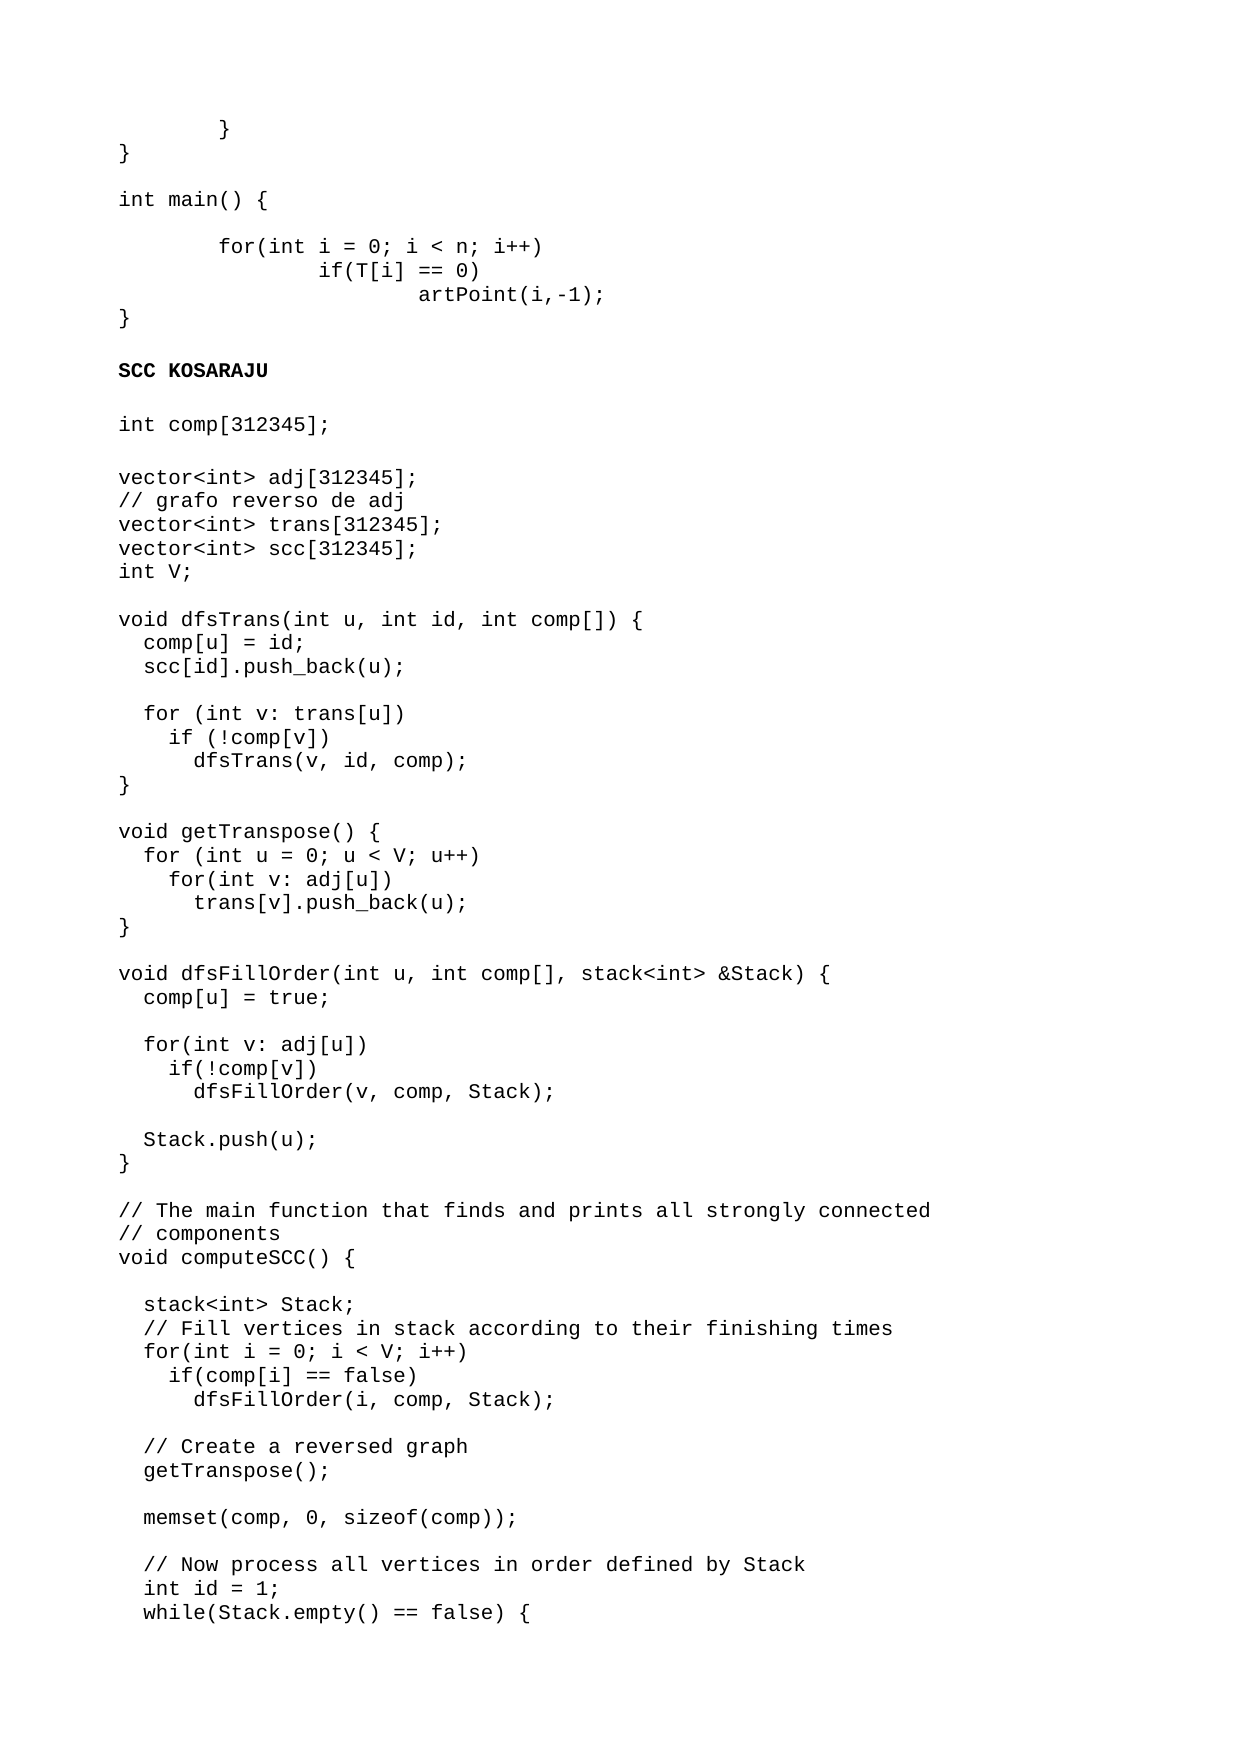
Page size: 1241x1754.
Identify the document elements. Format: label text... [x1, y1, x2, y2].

text void getTranspose() { [118, 821, 1122, 845]
text vector<int> trans[312345]; [118, 514, 1122, 538]
text scc[id].push_back(u); [118, 656, 1122, 679]
text while(Stack.empty() == false) { [118, 1602, 1122, 1625]
text if(comp[i] == false) [118, 1365, 1122, 1389]
text if(T[i] == 0) [118, 260, 1122, 284]
text for(int i = 0; i < V; i++) [118, 1342, 1122, 1365]
text } [118, 1152, 1122, 1176]
text trans[v].push_back(u); [118, 892, 1122, 916]
text for(int i = 0; i < n; i++) [118, 236, 1122, 260]
text if(!comp[v]) [118, 1058, 1122, 1081]
text // The main function that finds and prints all strongly connected [118, 1200, 1122, 1223]
text for (int u = 0; u < V; u++) [118, 845, 1122, 869]
text for(int v: adj[u]) [118, 1034, 1122, 1058]
text comp[u] = id; [118, 632, 1122, 656]
text for(int v: adj[u]) [118, 869, 1122, 892]
text } [118, 774, 1122, 798]
text int comp[312345]; [118, 413, 1122, 437]
text void dfsFillOrder(int u, int comp[], stack<int> &Stack) { [118, 963, 1122, 987]
text vector<int> adj[312345]; [118, 467, 1122, 490]
text int V; [118, 561, 1122, 585]
text comp[u] = true; [118, 987, 1122, 1011]
text for (int v: trans[u]) [118, 703, 1122, 727]
text // Fill vertices in stack according to their finishing times [118, 1318, 1122, 1342]
text } [118, 916, 1122, 939]
text void computeSCC() { [118, 1247, 1122, 1271]
text SCC KOSARAJU [118, 360, 1122, 384]
text int id = 1; [118, 1578, 1122, 1602]
text memset(comp, 0, sizeof(comp)); [118, 1507, 1122, 1531]
text stack<int> Stack; [118, 1294, 1122, 1318]
text } [118, 307, 1122, 331]
text // Create a reversed graph [118, 1436, 1122, 1460]
text vector<int> scc[312345]; [118, 538, 1122, 561]
text // components [118, 1223, 1122, 1247]
text int main() { [118, 189, 1122, 213]
text Stack.push(u); [118, 1129, 1122, 1152]
text getTranspose(); [118, 1460, 1122, 1483]
text dfsFillOrder(i, comp, Stack); [118, 1389, 1122, 1412]
text dfsFillOrder(v, comp, Stack); [118, 1081, 1122, 1105]
text artPoint(i,-1); [118, 284, 1122, 307]
text } [118, 142, 1122, 165]
text // Now process all vertices in order defined by Stack [118, 1554, 1122, 1578]
text void dfsTrans(int u, int id, int comp[]) { [118, 608, 1122, 632]
text dfsTrans(v, id, comp); [118, 750, 1122, 774]
text } [118, 118, 1122, 142]
text // grafo reverso de adj [118, 490, 1122, 514]
text if (!comp[v]) [118, 727, 1122, 750]
